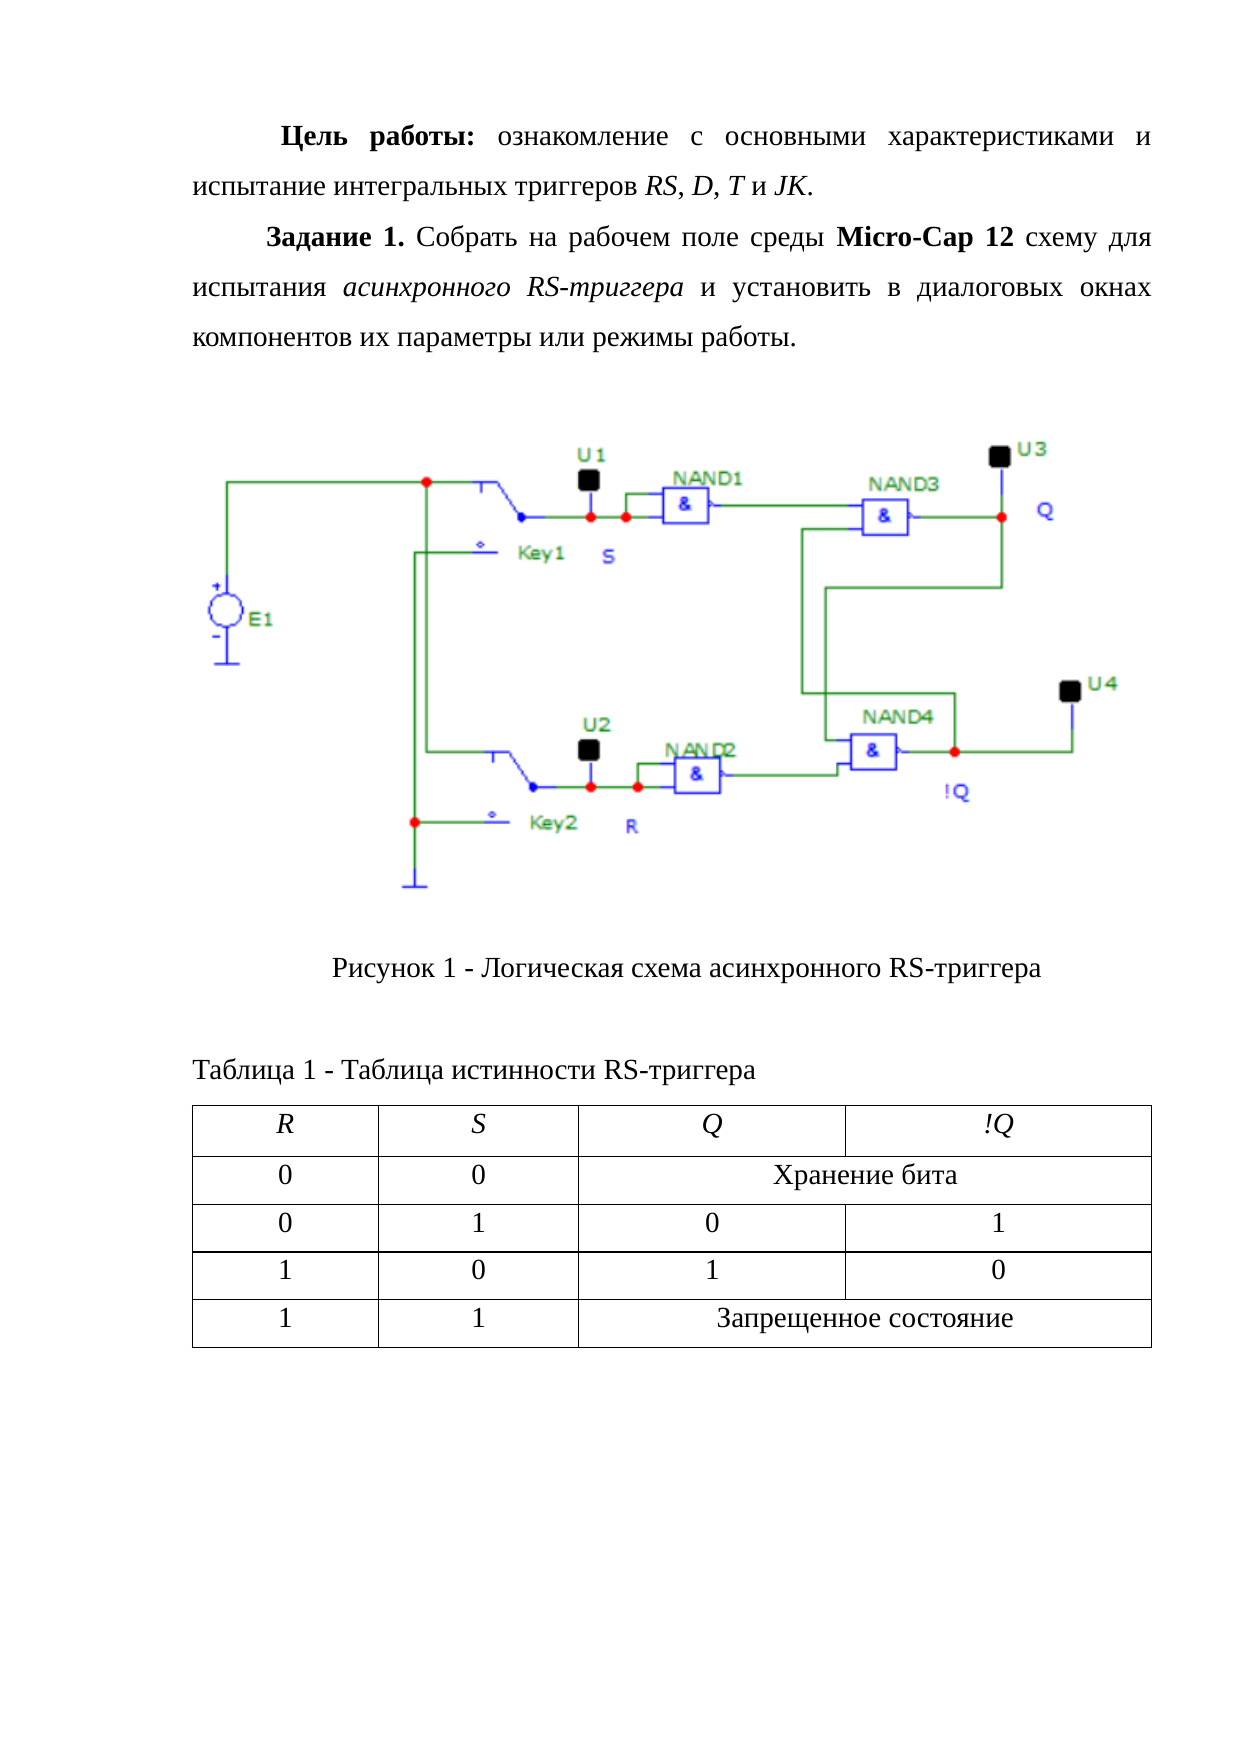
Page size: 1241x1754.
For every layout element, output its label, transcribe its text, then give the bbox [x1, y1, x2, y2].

table_cell 1 [846, 1205, 1151, 1251]
table_cell 1 [193, 1300, 378, 1347]
text Рисунок 1 - Логическая схема асинхронного RS-триггера [192, 951, 1152, 984]
table_cell Хранение бита [579, 1157, 1151, 1204]
table_cell 1 [579, 1253, 845, 1299]
table_header S [379, 1106, 578, 1156]
table_cell Запрещенное состояние [579, 1300, 1151, 1347]
table_cell 0 [579, 1205, 845, 1251]
text Цель работы: ознакомление с основными характеристиками и испытание интегральных триггеров RS, D, T и JK. [192, 118, 1152, 202]
table_cell 1 [379, 1205, 578, 1251]
table_header Q [579, 1106, 845, 1156]
table_header R [193, 1106, 378, 1156]
table_cell 0 [379, 1157, 578, 1204]
text Задание 1. Собрать на рабочем поле среды Micro-Сap 12 схему для испытания асинхронного RS-триггера и установить в диалоговых окнах компонентов их параметры или режимы работы. [192, 219, 1152, 353]
text Таблица 1 - Таблица истинности RS-триггера [192, 1052, 1152, 1085]
table_cell 0 [193, 1157, 378, 1204]
table_cell 0 [846, 1253, 1151, 1299]
table_header !Q [846, 1106, 1151, 1156]
table_cell 0 [193, 1205, 378, 1251]
table_cell 1 [193, 1253, 378, 1299]
table_cell 1 [379, 1300, 578, 1347]
table_cell 0 [379, 1253, 578, 1299]
picture [192, 386, 1151, 932]
